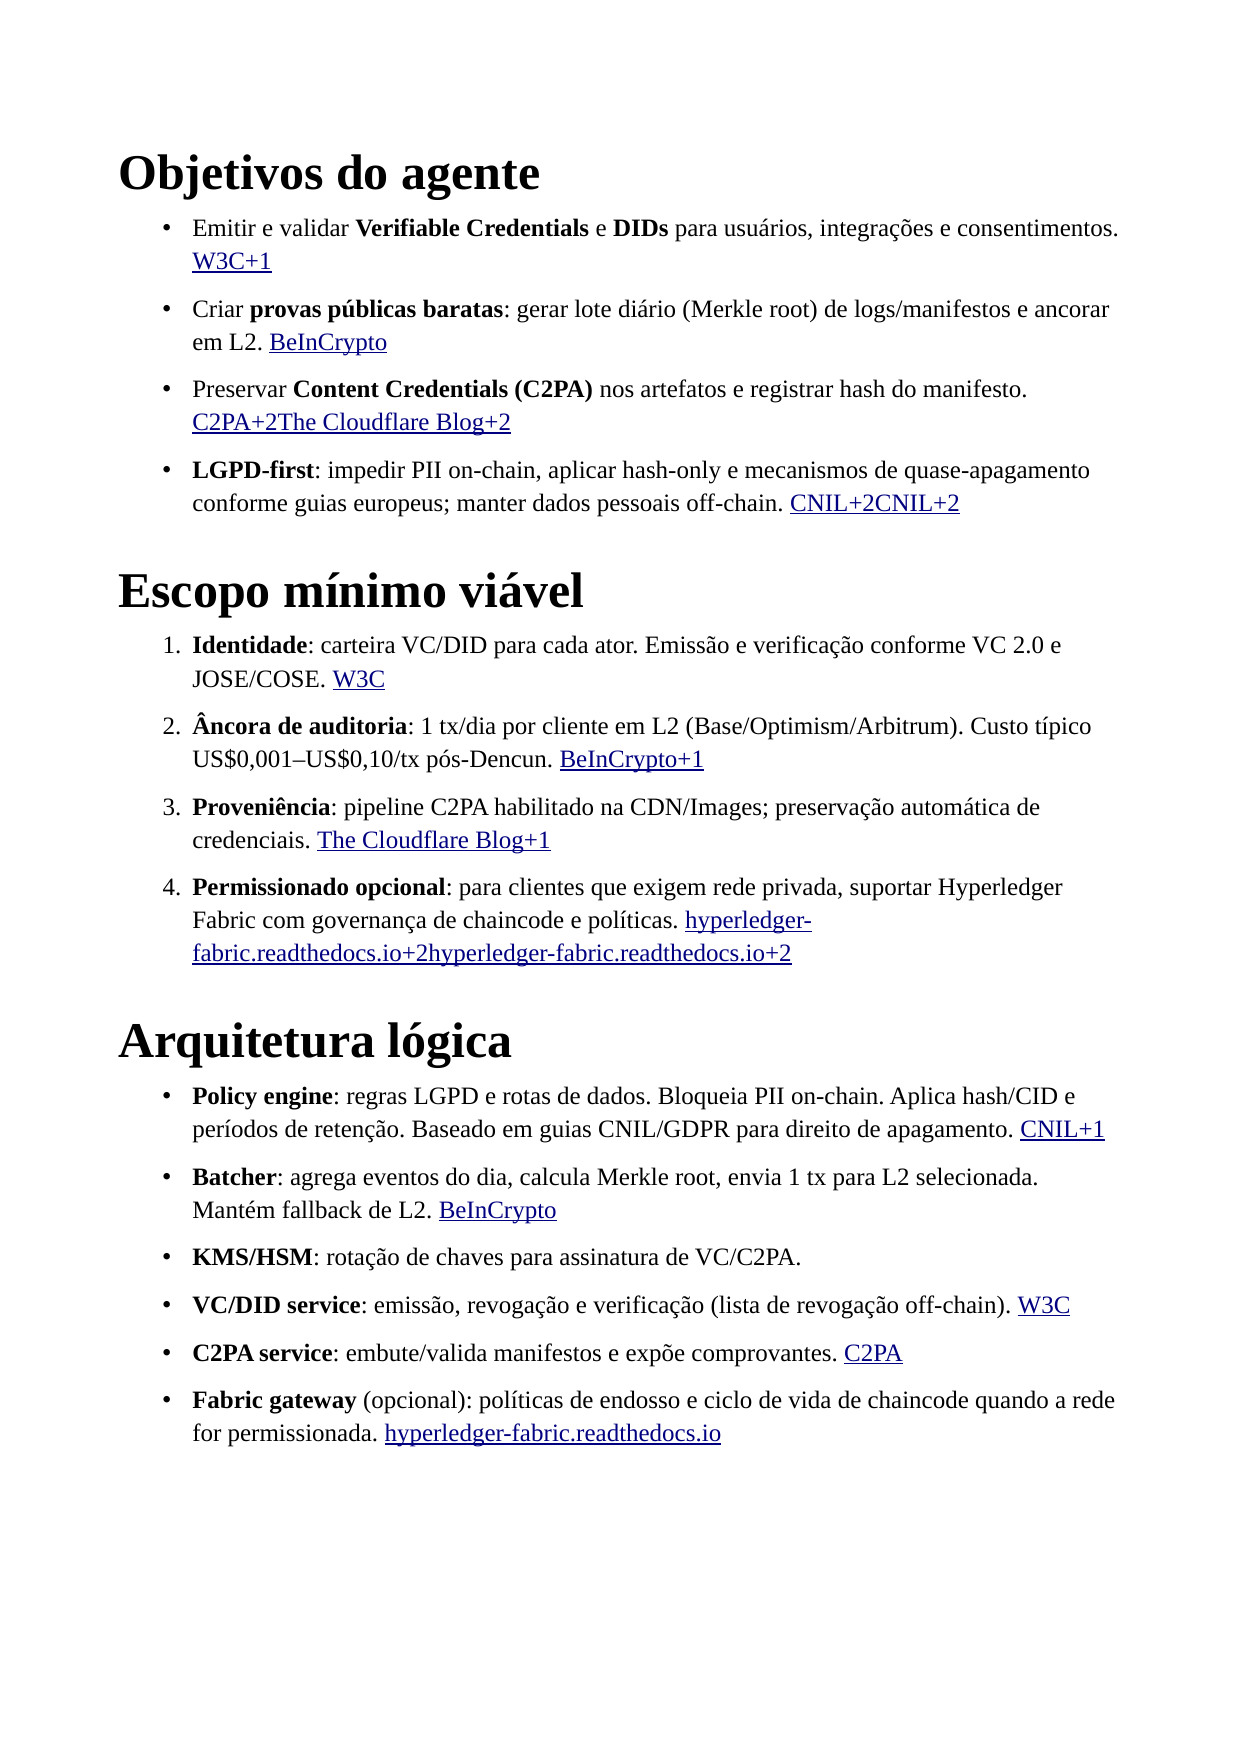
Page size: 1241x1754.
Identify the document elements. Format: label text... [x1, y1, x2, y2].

list Fabric gateway (opcional): políticas de endosso e ciclo de vida de chaincode quando a rede for permissionada. hyperledger-fabric.readthedocs.io [162, 1385, 1122, 1447]
list Proveniência: pipeline C2PA habilitado na CDN/Images; preservação automática de credenciais. The Cloudflare Blog+1 [162, 792, 1122, 854]
subtitle Objetivos do agente [118, 143, 1122, 201]
list Preservar Content Credentials (C2PA) nos artefatos e registrar hash do manifesto. C2PA+2The Cloudflare Blog+2 [162, 374, 1122, 436]
list LGPD-first: impedir PII on-chain, aplicar hash-only e mecanismos de quase-apagamento conforme guias europeus; manter dados pessoais off-chain. CNIL+2CNIL+2 [162, 455, 1122, 517]
list Emitir e validar Verifiable Credentials e DIDs para usuários, integrações e consentimentos. W3C+1 [162, 213, 1122, 275]
list C2PA service: embute/valida manifestos e expõe comprovantes. C2PA [162, 1338, 1122, 1366]
list Policy engine: regras LGPD e rotas de dados. Bloqueia PII on-chain. Aplica hash/CID e períodos de retenção. Baseado em guias CNIL/GDPR para direito de apagamento. CNIL+1 [162, 1081, 1122, 1143]
subtitle Arquitetura lógica [118, 1011, 1122, 1069]
list VC/DID service: emissão, revogação e verificação (lista de revogação off-chain). W3C [162, 1290, 1122, 1319]
list Âncora de auditoria: 1 tx/dia por cliente em L2 (Base/Optimism/Arbitrum). Custo típico US$0,001–US$0,10/tx pós-Dencun. BeInCrypto+1 [162, 711, 1122, 773]
subtitle Escopo mínimo viável [118, 561, 1122, 618]
list Permissionado opcional: para clientes que exigem rede privada, suportar Hyperledger Fabric com governança de chaincode e políticas. hyperledger-fabric.readthedocs.io+2hyperledger-fabric.readthedocs.io+2 [162, 872, 1122, 967]
list Identidade: carteira VC/DID para cada ator. Emissão e verificação conforme VC 2.0 e JOSE/COSE. W3C [162, 631, 1122, 692]
list KMS/HSM: rotação de chaves para assinatura de VC/C2PA. [162, 1242, 1122, 1271]
list Batcher: agrega eventos do dia, calcula Merkle root, envia 1 tx para L2 selecionada. Mantém fallback de L2. BeInCrypto [162, 1162, 1122, 1223]
list Criar provas públicas baratas: gerar lote diário (Merkle root) de logs/manifestos e ancorar em L2. BeInCrypto [162, 294, 1122, 356]
